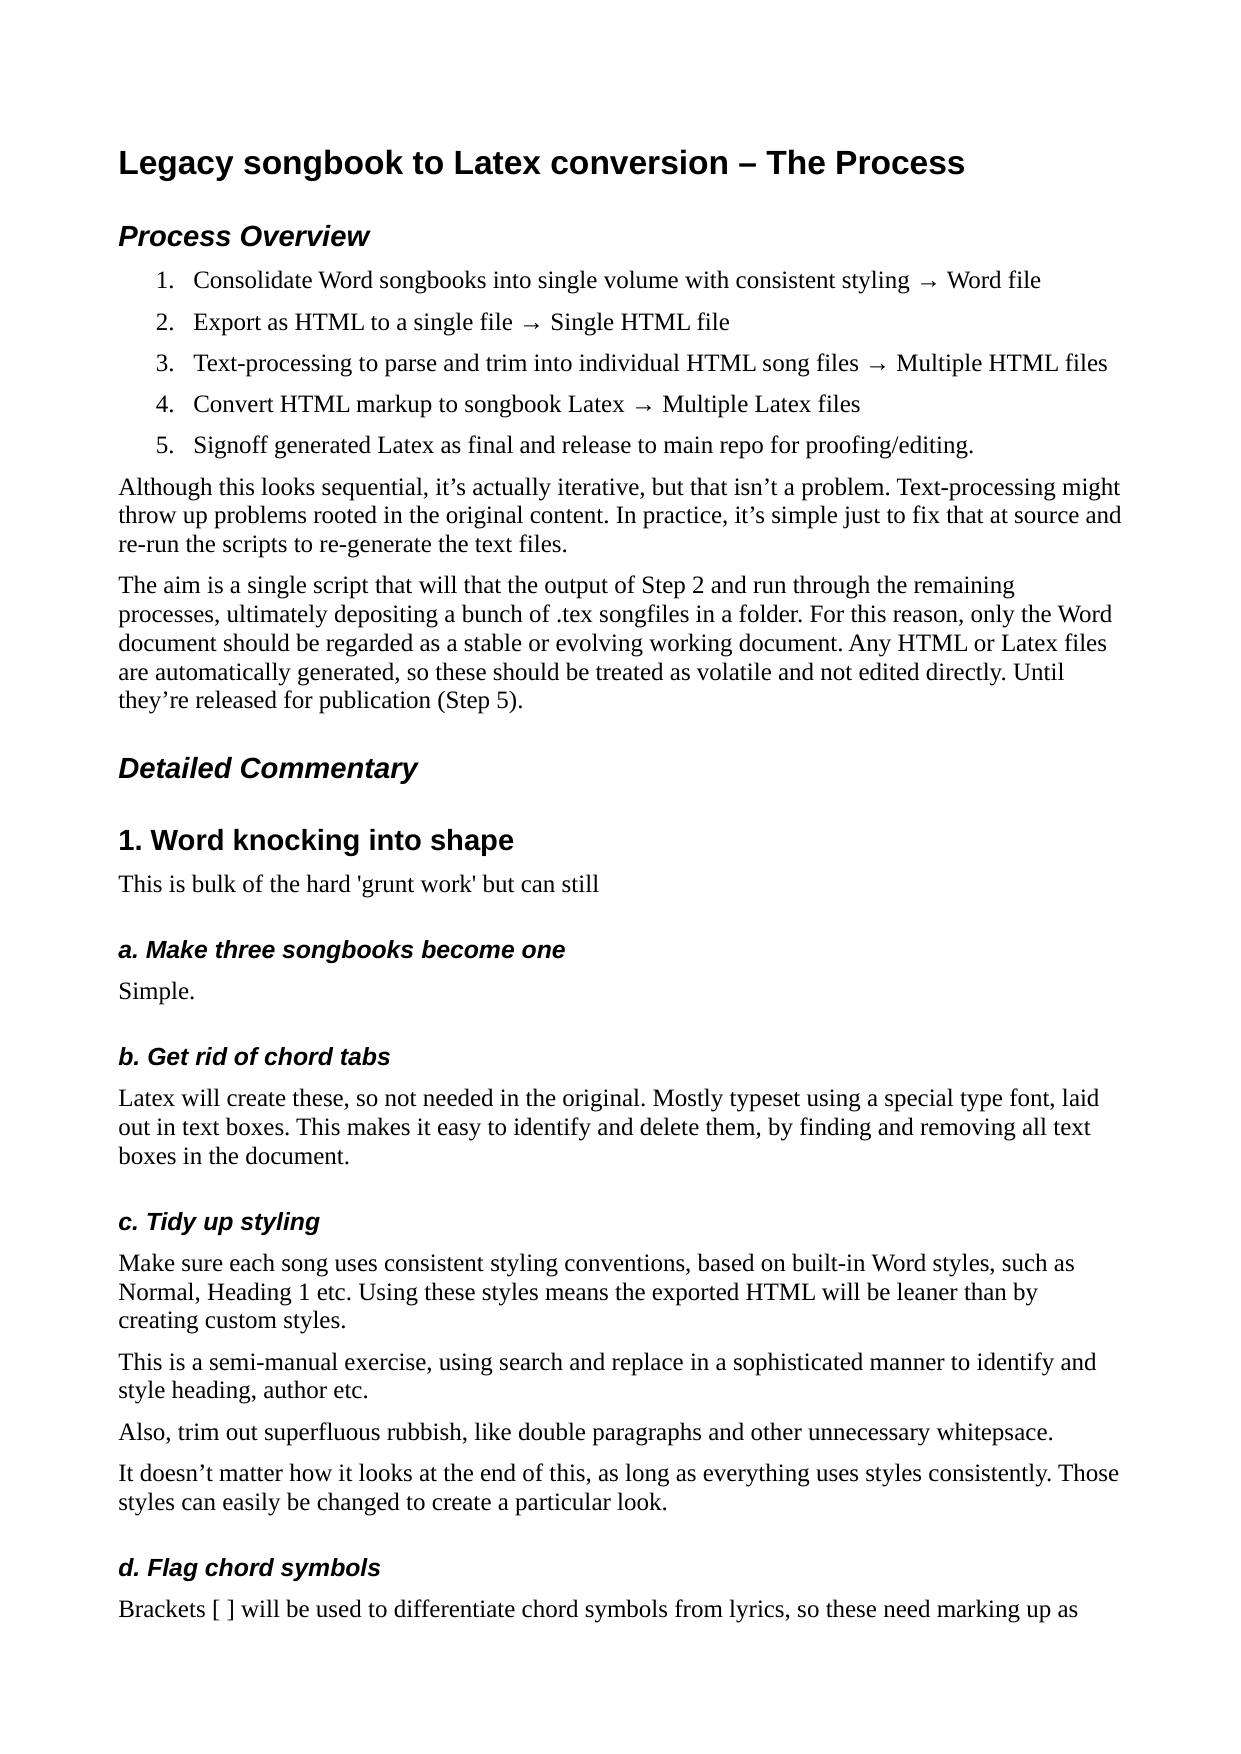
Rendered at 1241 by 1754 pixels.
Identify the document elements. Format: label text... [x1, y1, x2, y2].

text This is a semi-manual exercise, using search and replace in a sophisticated manner to identify and style heading, author etc. [118, 1347, 1122, 1404]
text Latex will create these, so not needed in the original. Mostly typeset using a special type font, laid out in text boxes. This makes it easy to identify and delete them, by finding and removing all text boxes in the document. [118, 1083, 1122, 1169]
subtitle 1. Word knocking into shape [118, 823, 1122, 856]
text Although this looks sequential, it’s actually iterative, but that isn’t a problem. Text-processing might throw up problems rooted in the original content. In practice, it’s simple just to fix that at source and re-run the scripts to re-generate the text files. [118, 472, 1122, 558]
text This is bulk of the hard 'grunt work' but can still [118, 869, 1122, 897]
text Also, trim out superfluous rubbish, like double paragraphs and other unnecessary whitepsace. [118, 1417, 1122, 1446]
text Brackets [ ] will be used to differentiate chord symbols from lyrics, so these need marking up as [118, 1594, 1122, 1623]
subtitle c. Tidy up styling [118, 1207, 1122, 1236]
list Text-processing to parse and trim into individual HTML song files → Multiple HTML files [156, 348, 1122, 377]
subtitle a. Make three songbooks become one [118, 935, 1122, 963]
text The aim is a single script that will that the output of Step 2 and run through the remaining processes, ultimately depositing a bunch of .tex songfiles in a folder. For this reason, only the Word document should be regarded as a stable or evolving working document. Any HTML or Latex files are automatically generated, so these should be treated as volatile and not edited directly. Until they’re released for publication (Step 5). [118, 570, 1122, 714]
subtitle Legacy songbook to Latex conversion – The Process [118, 143, 1122, 182]
subtitle d. Flag chord symbols [118, 1553, 1122, 1582]
list Consolidate Word songbooks into single volume with consistent styling → Word file [156, 265, 1122, 294]
subtitle Process Overview [118, 219, 1122, 253]
list Convert HTML markup to songbook Latex → Multiple Latex files [156, 389, 1122, 418]
subtitle b. Get rid of chord tabs [118, 1042, 1122, 1071]
list Signoff generated Latex as final and release to main repo for proofing/editing. [156, 430, 1122, 459]
text Simple. [118, 976, 1122, 1005]
text It doesn’t matter how it looks at the end of this, as long as everything uses styles consistently. Those styles can easily be changed to create a particular look. [118, 1458, 1122, 1516]
list Export as HTML to a single file → Single HTML file [156, 307, 1122, 335]
text Make sure each song uses consistent styling conventions, based on built-in Word styles, such as Normal, Heading 1 etc. Using these styles means the exported HTML will be leaner than by creating custom styles. [118, 1248, 1122, 1334]
subtitle Detailed Commentary [118, 752, 1122, 785]
